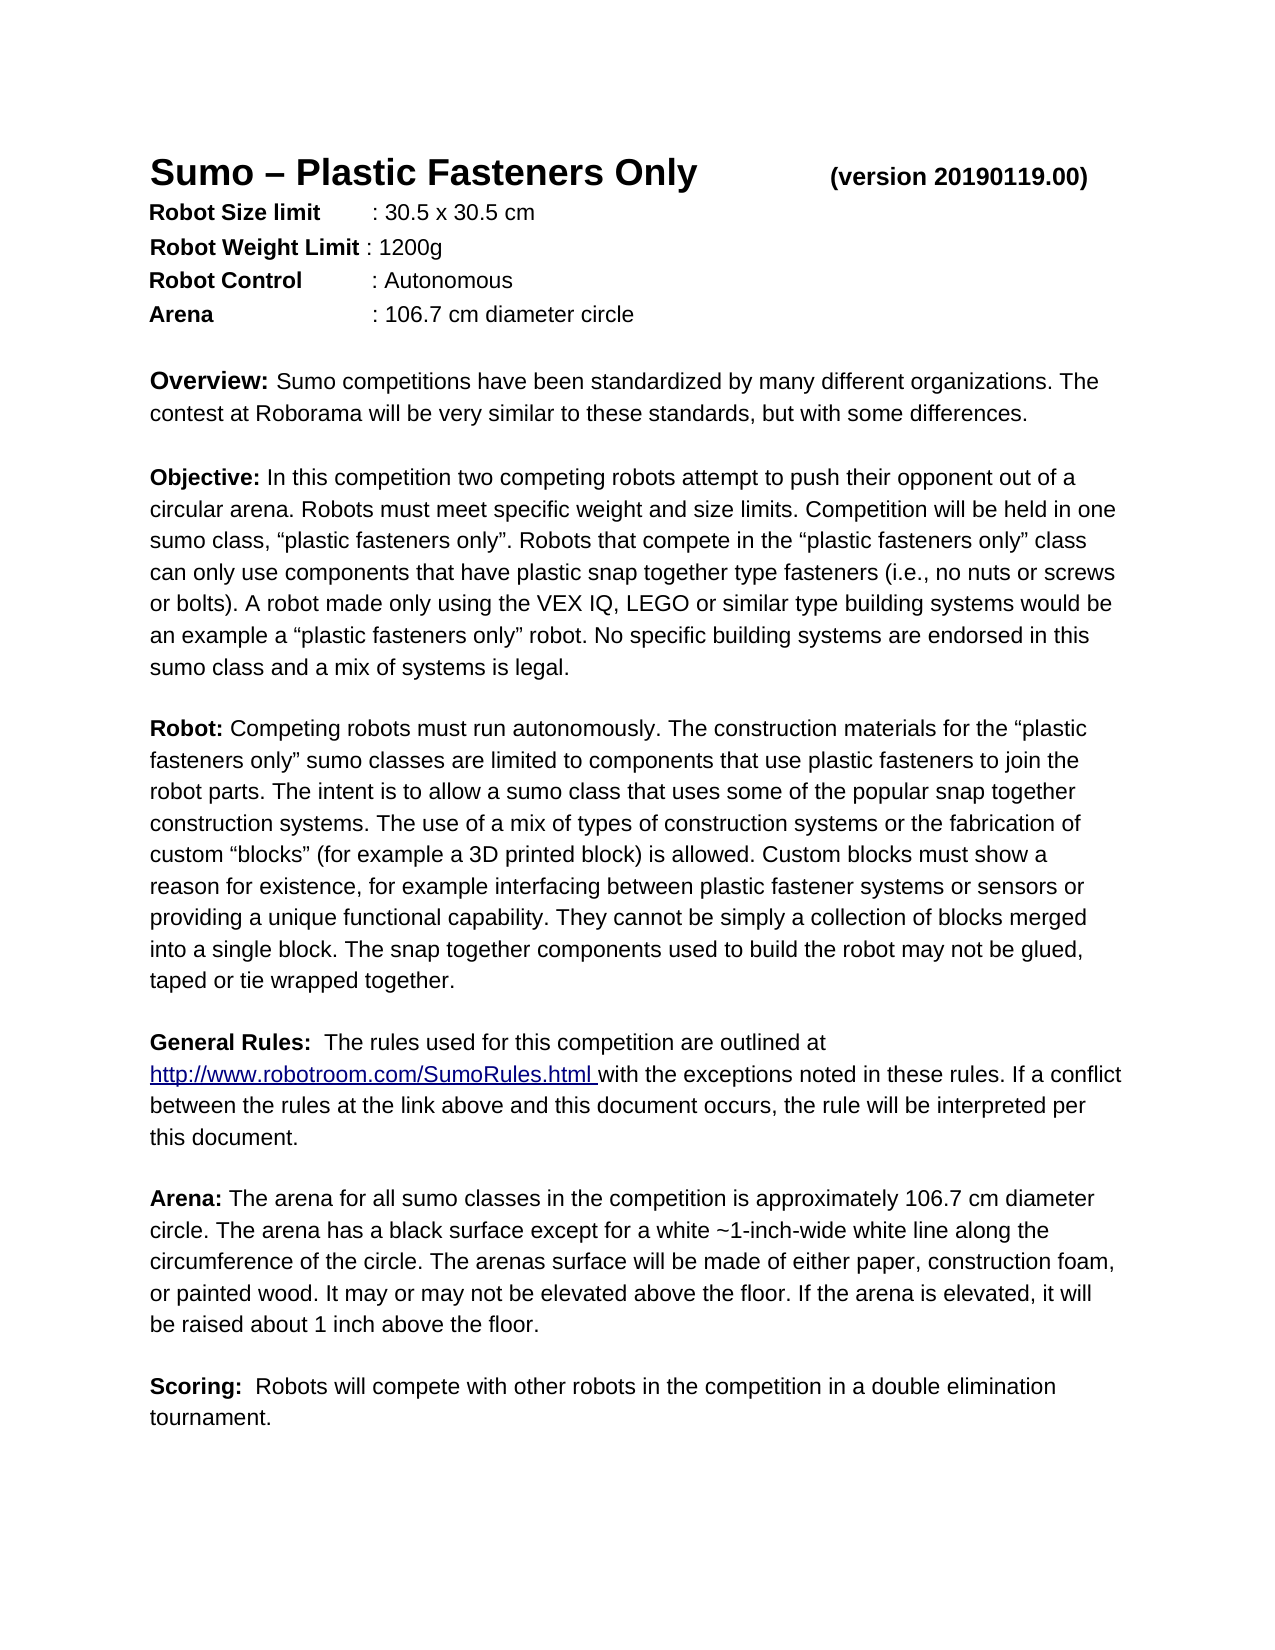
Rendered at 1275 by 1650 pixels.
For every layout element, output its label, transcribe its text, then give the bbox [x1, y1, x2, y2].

text Scoring: Robots will compete with other robots in the competition in a double elimination tournament. [149, 1373, 1123, 1431]
text Sumo – Plastic Fasteners Only (version 20190119.00) [150, 150, 1123, 193]
text Robot: Competing robots must run autonomously. The construction materials for the “plastic fasteners only” sumo classes are limited to components that use plastic fasteners to join the robot parts. The intent is to allow a sumo class that uses some of the popular snap together construction systems. The use of a mix of types of construction systems or the fabrication of custom “blocks” (for example a 3D printed block) is allowed. Custom blocks must show a reason for existence, for example interfacing between plastic fastener systems or sensors or providing a unique functional capability. They cannot be simply a collection of blocks merged into a single block. The snap together components used to build the robot may not be glued, taped or tie wrapped together. [149, 715, 1123, 994]
text Arena: The arena for all sumo classes in the competition is approximately 106.7 cm diameter circle. The arena has a black surface except for a white ~1-inch-wide white line along the circumference of the circle. The arenas surface will be made of either paper, construction foam, or painted wood. It may or may not be elevated above the floor. If the arena is elevated, it will be raised about 1 inch above the floor. [149, 1185, 1123, 1338]
text Robot Control : Autonomous [148, 267, 1123, 294]
text Objective: In this competition two competing robots attempt to push their opponent out of a circular arena. Robots must meet specific weight and size limits. Competition will be held in one sumo class, “plastic fasteners only”. Robots that compete in the “plastic fasteners only” class can only use components that have plastic snap together type fasteners (i.e., no nuts or screws or bolts). A robot made only using the VEX IQ, LEGO or similar type building systems would be an example a “plastic fasteners only” robot. No specific building systems are endorsed in this sumo class and a mix of systems is legal. [149, 464, 1123, 680]
text Robot Weight Limit : 1200g [149, 234, 1123, 260]
text Arena : 106.7 cm diameter circle [148, 301, 1123, 327]
text General Rules: The rules used for this competition are outlined at http://www.robotroom.com/SumoRules.html with the exceptions noted in these rules. If a conflict between the rules at the link above and this document occurs, the rule will be interpreted per this document. [149, 1029, 1123, 1150]
text Overview: Sumo competitions have been standardized by many different organizations. The contest at Roborama will be very similar to these standards, but with some differences. [149, 366, 1123, 426]
text Robot Size limit : 30.5 x 30.5 cm [148, 198, 1123, 225]
